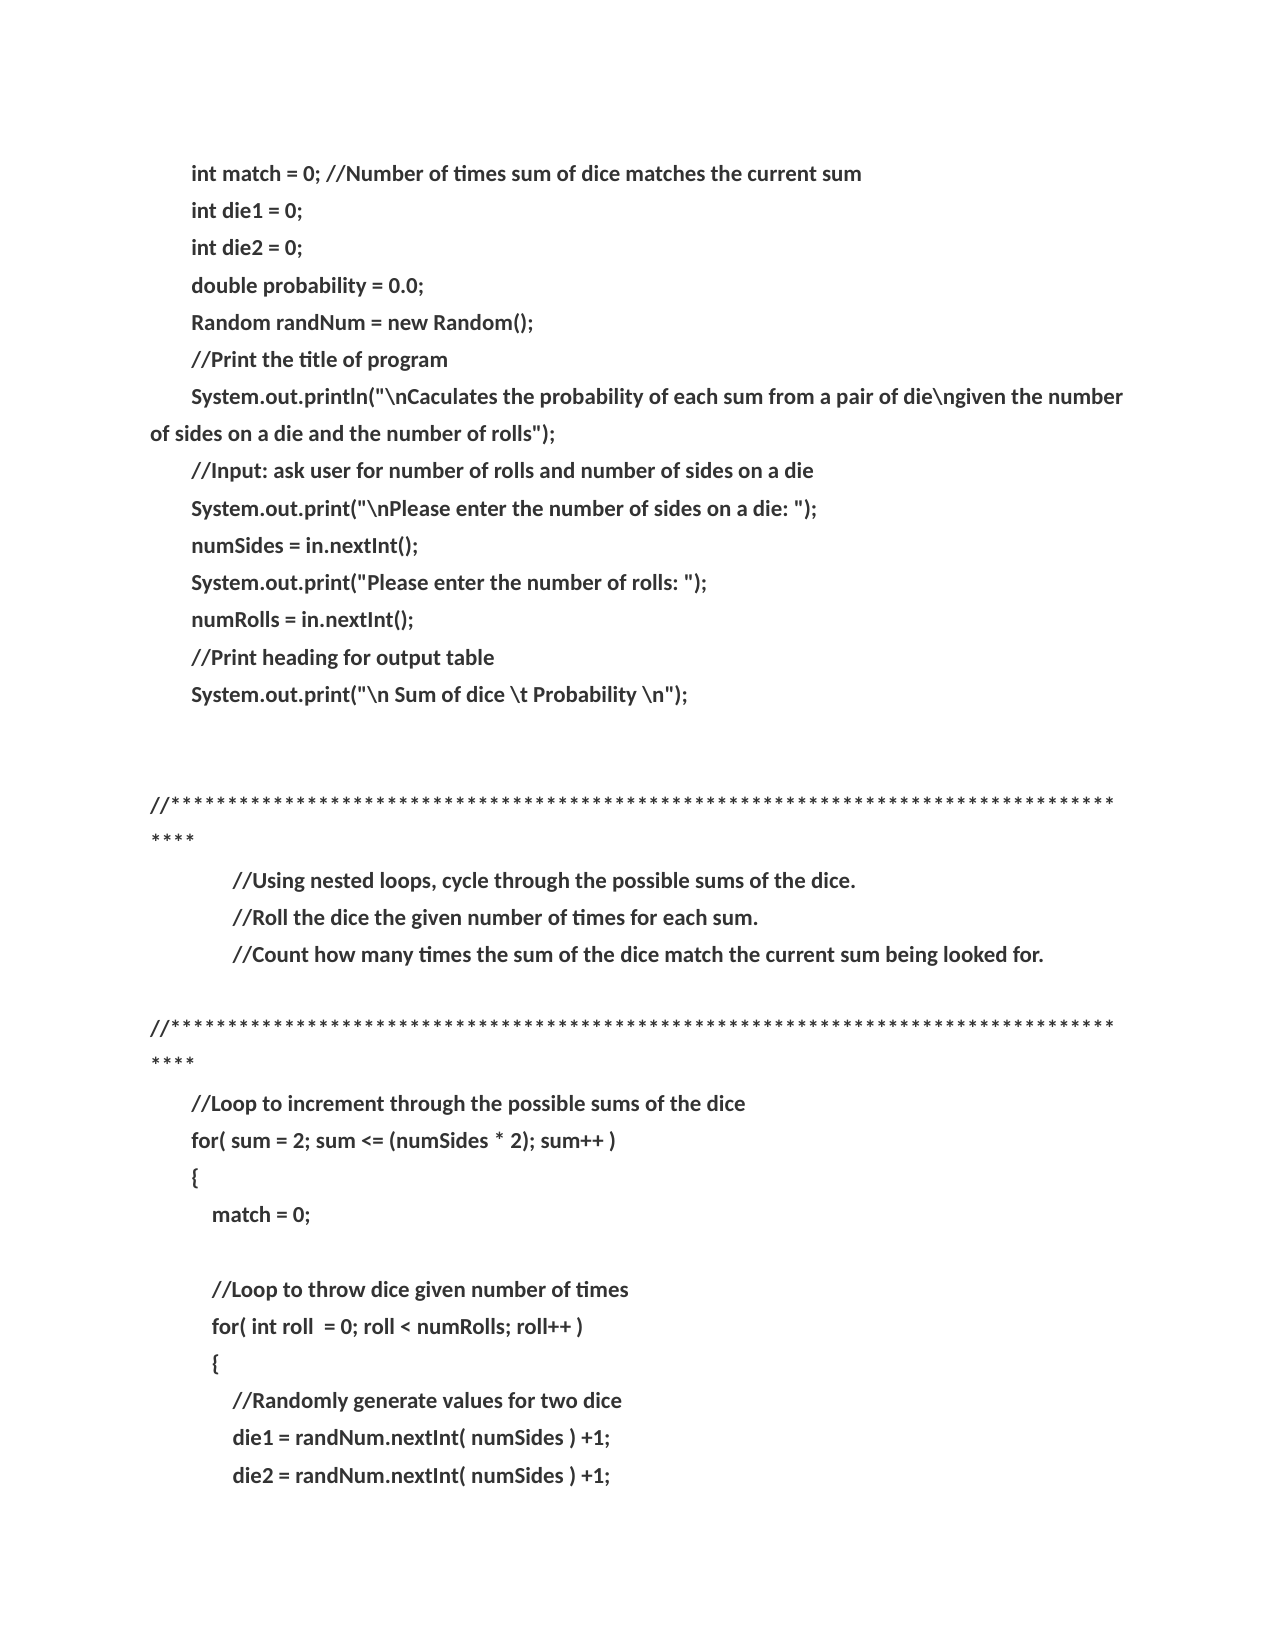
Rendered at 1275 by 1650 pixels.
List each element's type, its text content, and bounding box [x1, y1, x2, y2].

text int die1 = 0; [150, 187, 1125, 224]
text //Roll the dice the given number of times for each sum. [150, 894, 1125, 931]
text numSides = in.nextInt(); [150, 522, 1125, 559]
text //*************************************************************************************** [150, 968, 1125, 1080]
text die1 = randNum.nextInt( numSides ) +1; [150, 1414, 1125, 1452]
text int die2 = 0; [150, 224, 1125, 262]
text match = 0; [150, 1191, 1125, 1228]
text die2 = randNum.nextInt( numSides ) +1; [150, 1452, 1125, 1489]
text //*************************************************************************************** [150, 745, 1125, 857]
text //Input: ask user for number of rolls and number of sides on a die [150, 447, 1125, 485]
text for( sum = 2; sum <= (numSides * 2); sum++ ) [150, 1117, 1125, 1154]
text //Randomly generate values for two dice [150, 1377, 1125, 1414]
text for( int roll = 0; roll < numRolls; roll++ ) [150, 1303, 1125, 1340]
text Random randNum = new Random(); [150, 299, 1125, 336]
text //Loop to throw dice given number of times [150, 1266, 1125, 1303]
text //Print the title of program [150, 336, 1125, 373]
text //Print heading for output table [150, 633, 1125, 671]
text System.out.print("\nPlease enter the number of sides on a die: "); [150, 485, 1125, 522]
text System.out.print("\n Sum of dice \t Probability \n"); [150, 671, 1125, 708]
text numRolls = in.nextInt(); [150, 596, 1125, 633]
text double probability = 0.0; [150, 262, 1125, 299]
text System.out.print("Please enter the number of rolls: "); [150, 559, 1125, 596]
text { [150, 1340, 1125, 1377]
text //Count how many times the sum of the dice match the current sum being looked for. [150, 931, 1125, 968]
text System.out.println("\nCaculates the probability of each sum from a pair of die\ngiven the number of sides on a die and the number of rolls"); [150, 373, 1125, 447]
text { [150, 1154, 1125, 1191]
text int match = 0; //Number of times sum of dice matches the current sum [150, 150, 1125, 187]
text //Using nested loops, cycle through the possible sums of the dice. [150, 857, 1125, 894]
text //Loop to increment through the possible sums of the dice [150, 1080, 1125, 1117]
